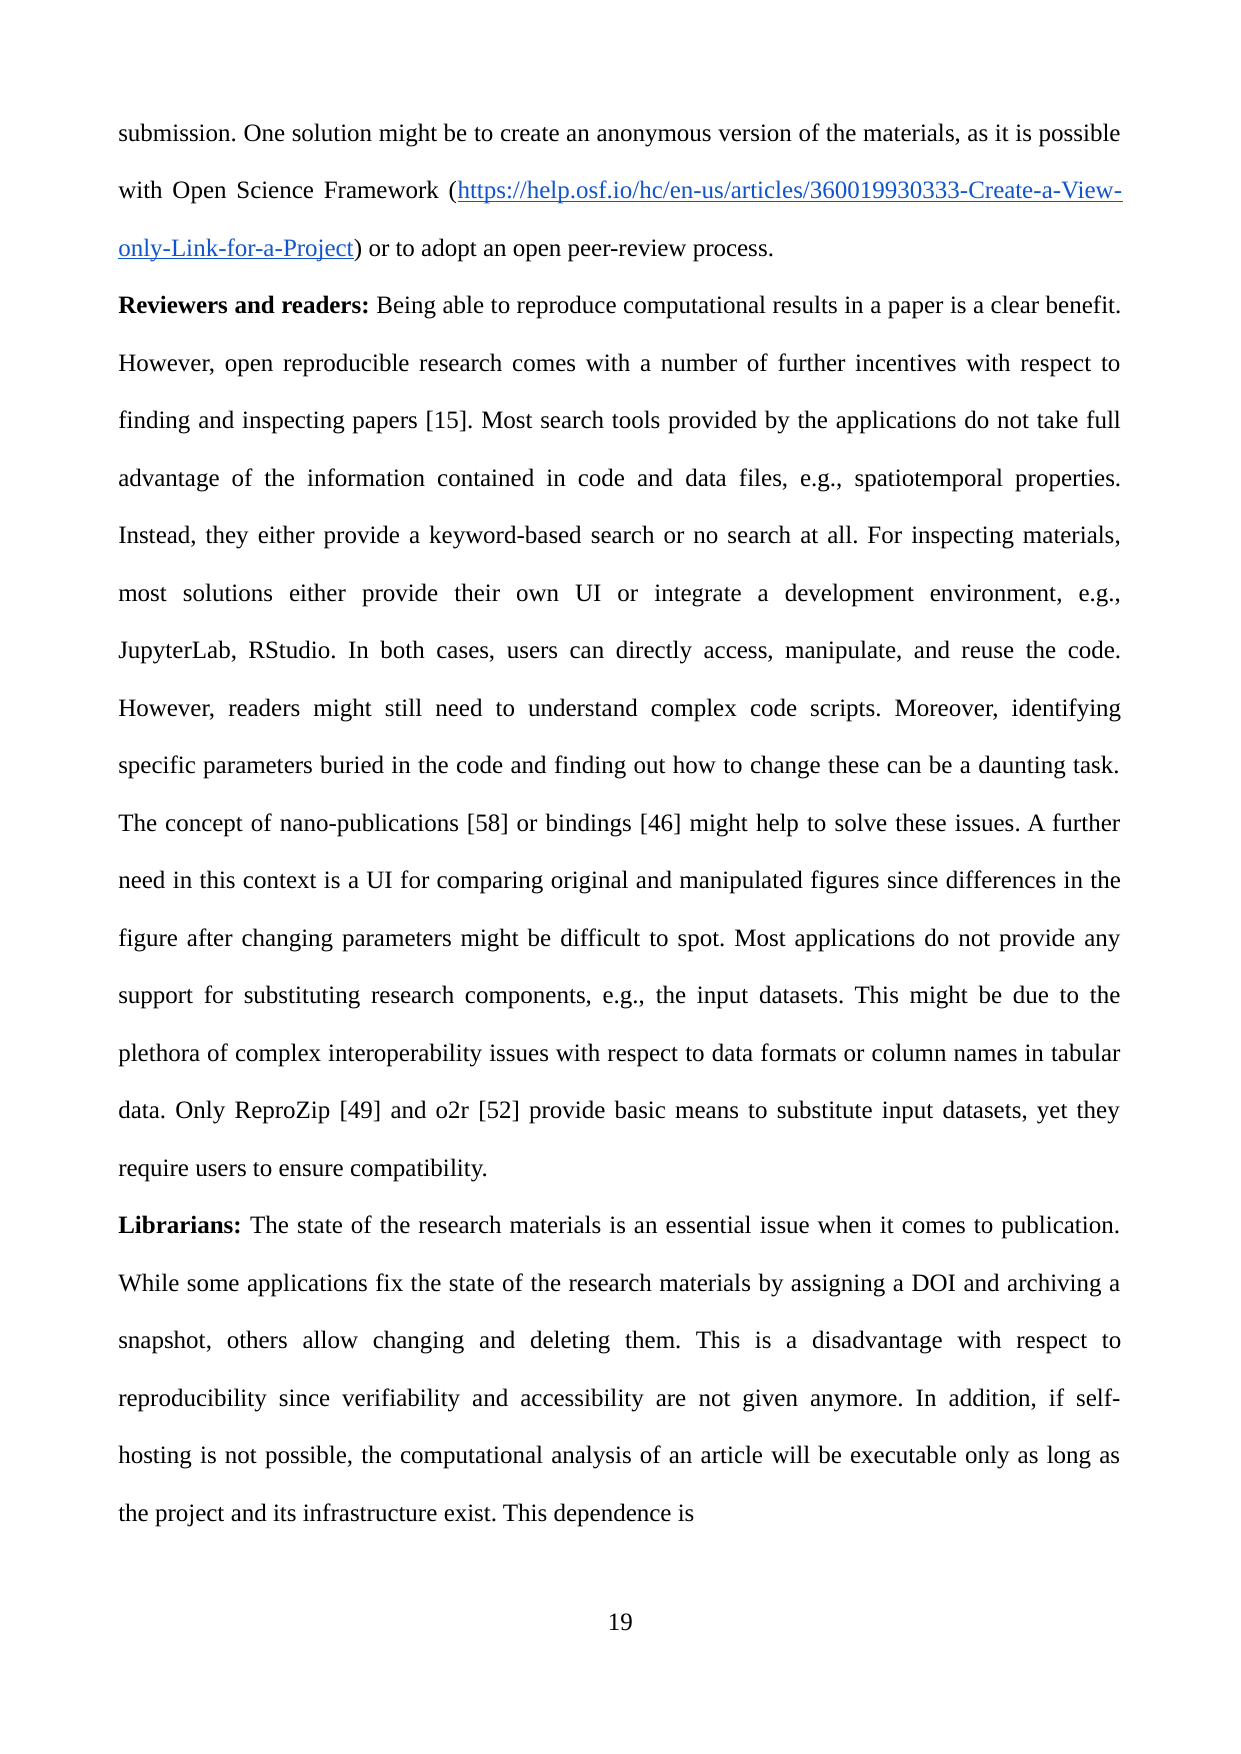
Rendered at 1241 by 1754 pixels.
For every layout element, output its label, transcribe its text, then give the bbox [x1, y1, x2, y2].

text Reviewers and readers: Being able to reproduce computational results in a paper is a clear benefit. However, open reproducible research comes with a number of further incentives with respect to finding and inspecting papers [15]. Most search tools provided by the applications do not take full advantage of the information contained in code and data files, e.g., spatiotemporal properties. Instead, they either provide a keyword-based search or no search at all. For inspecting materials, most solutions either provide their own UI or integrate a development environment, e.g., JupyterLab, RStudio. In both cases, users can directly access, manipulate, and reuse the code. However, readers might still need to understand complex code scripts. Moreover, identifying specific parameters buried in the code and finding out how to change these can be a daunting task. The concept of nano-publications [58] or bindings [46] might help to solve these issues. A further need in this context is a UI for comparing original and manipulated figures since differences in the figure after changing parameters might be difficult to spot. Most applications do not provide any support for substituting research components, e.g., the input datasets. This might be due to the plethora of complex interoperability issues with respect to data formats or column names in tabular data. Only ReproZip [49] and o2r [52] provide basic means to substitute input datasets, yet they require users to ensure compatibility. [118, 291, 1122, 1182]
text submission. One solution might be to create an anonymous version of the materials, as it is possible with Open Science Framework (https://help.osf.io/hc/en-us/articles/360019930333-Create-a-View-only-Link-for-a-Project) or to adopt an open peer-review process. [118, 118, 1122, 262]
text Librarians: The state of the research materials is an essential issue when it comes to publication. While some applications fix the state of the research materials by assigning a DOI and archiving a snapshot, others allow changing and deleting them. This is a disadvantage with respect to reproducibility since verifiability and accessibility are not given anymore. In addition, if self-hosting is not possible, the computational analysis of an article will be executable only as long as the project and its infrastructure exist. This dependence is [118, 1211, 1122, 1527]
